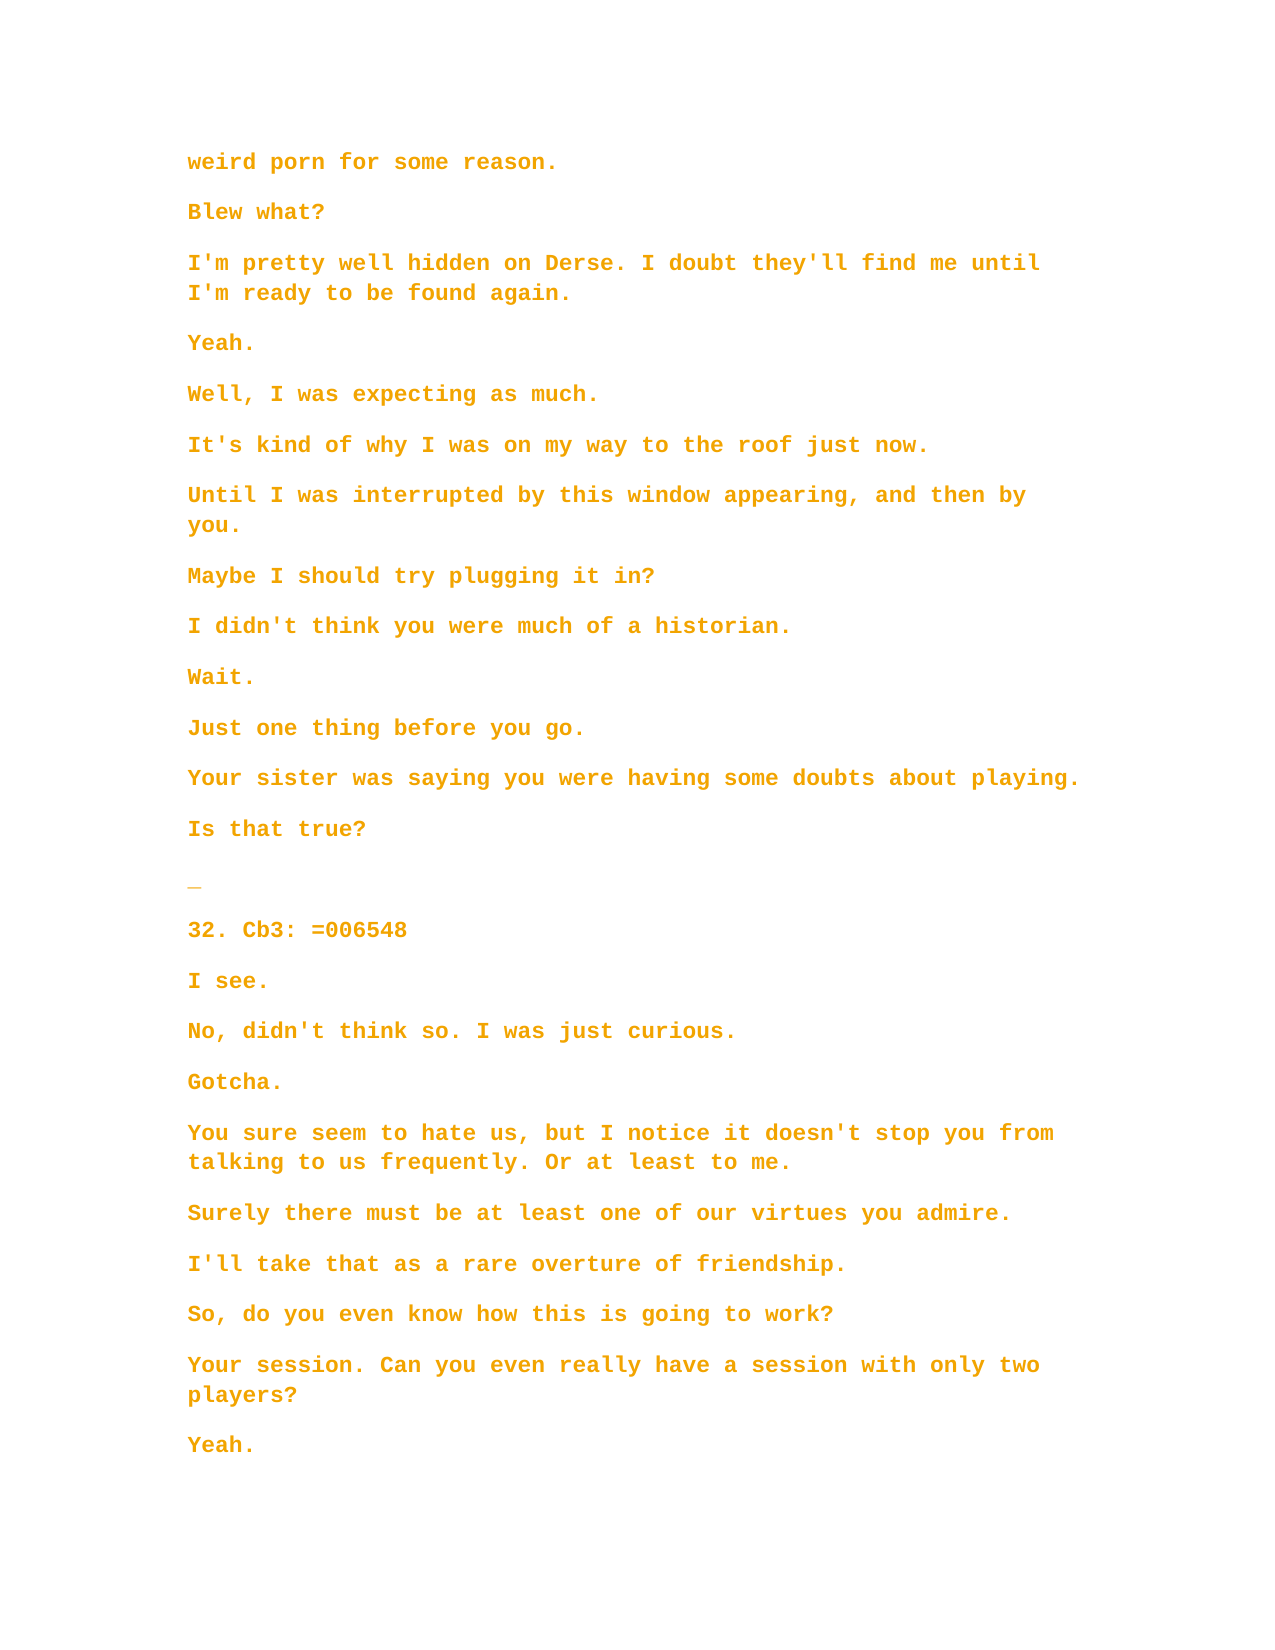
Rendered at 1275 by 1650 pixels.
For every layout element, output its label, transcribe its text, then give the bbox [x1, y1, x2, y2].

text Yeah. [187, 1433, 1087, 1459]
text Just one thing before you go. [187, 716, 1087, 742]
text I didn't think you were much of a historian. [187, 614, 1087, 641]
text Surely there must be at least one of our virtues you admire. [187, 1201, 1087, 1227]
text It's kind of why I was on my way to the roof just now. [187, 433, 1087, 459]
text 32. Cb3: =006548 [187, 918, 1087, 944]
text I'm pretty well hidden on Derse. I doubt they'll find me until I'm ready to be found again. [187, 251, 1087, 307]
text So, do you even know how this is going to work? [187, 1302, 1087, 1328]
text Blew what? [187, 201, 1087, 227]
text Your session. Can you even really have a session with only two players? [187, 1353, 1087, 1409]
text Gotcha. [187, 1070, 1087, 1096]
text No, didn't think so. I was just curious. [187, 1019, 1087, 1046]
text Your sister was saying you were having some doubts about playing. [187, 766, 1087, 792]
text Until I was interrupted by this window appearing, and then by you. [187, 483, 1087, 539]
text Wait. [187, 665, 1087, 691]
text You sure seem to hate us, but I notice it doesn't stop you from talking to us frequently. Or at least to me. [187, 1121, 1087, 1177]
text I see. [187, 969, 1087, 995]
text Well, I was expecting as much. [187, 382, 1087, 408]
text Is that true? [187, 817, 1087, 843]
text _ [187, 868, 1087, 894]
text Yeah. [187, 332, 1087, 358]
text Maybe I should try plugging it in? [187, 564, 1087, 590]
text I'll take that as a rare overture of friendship. [187, 1252, 1087, 1278]
text weird porn for some reason. [187, 150, 1087, 176]
